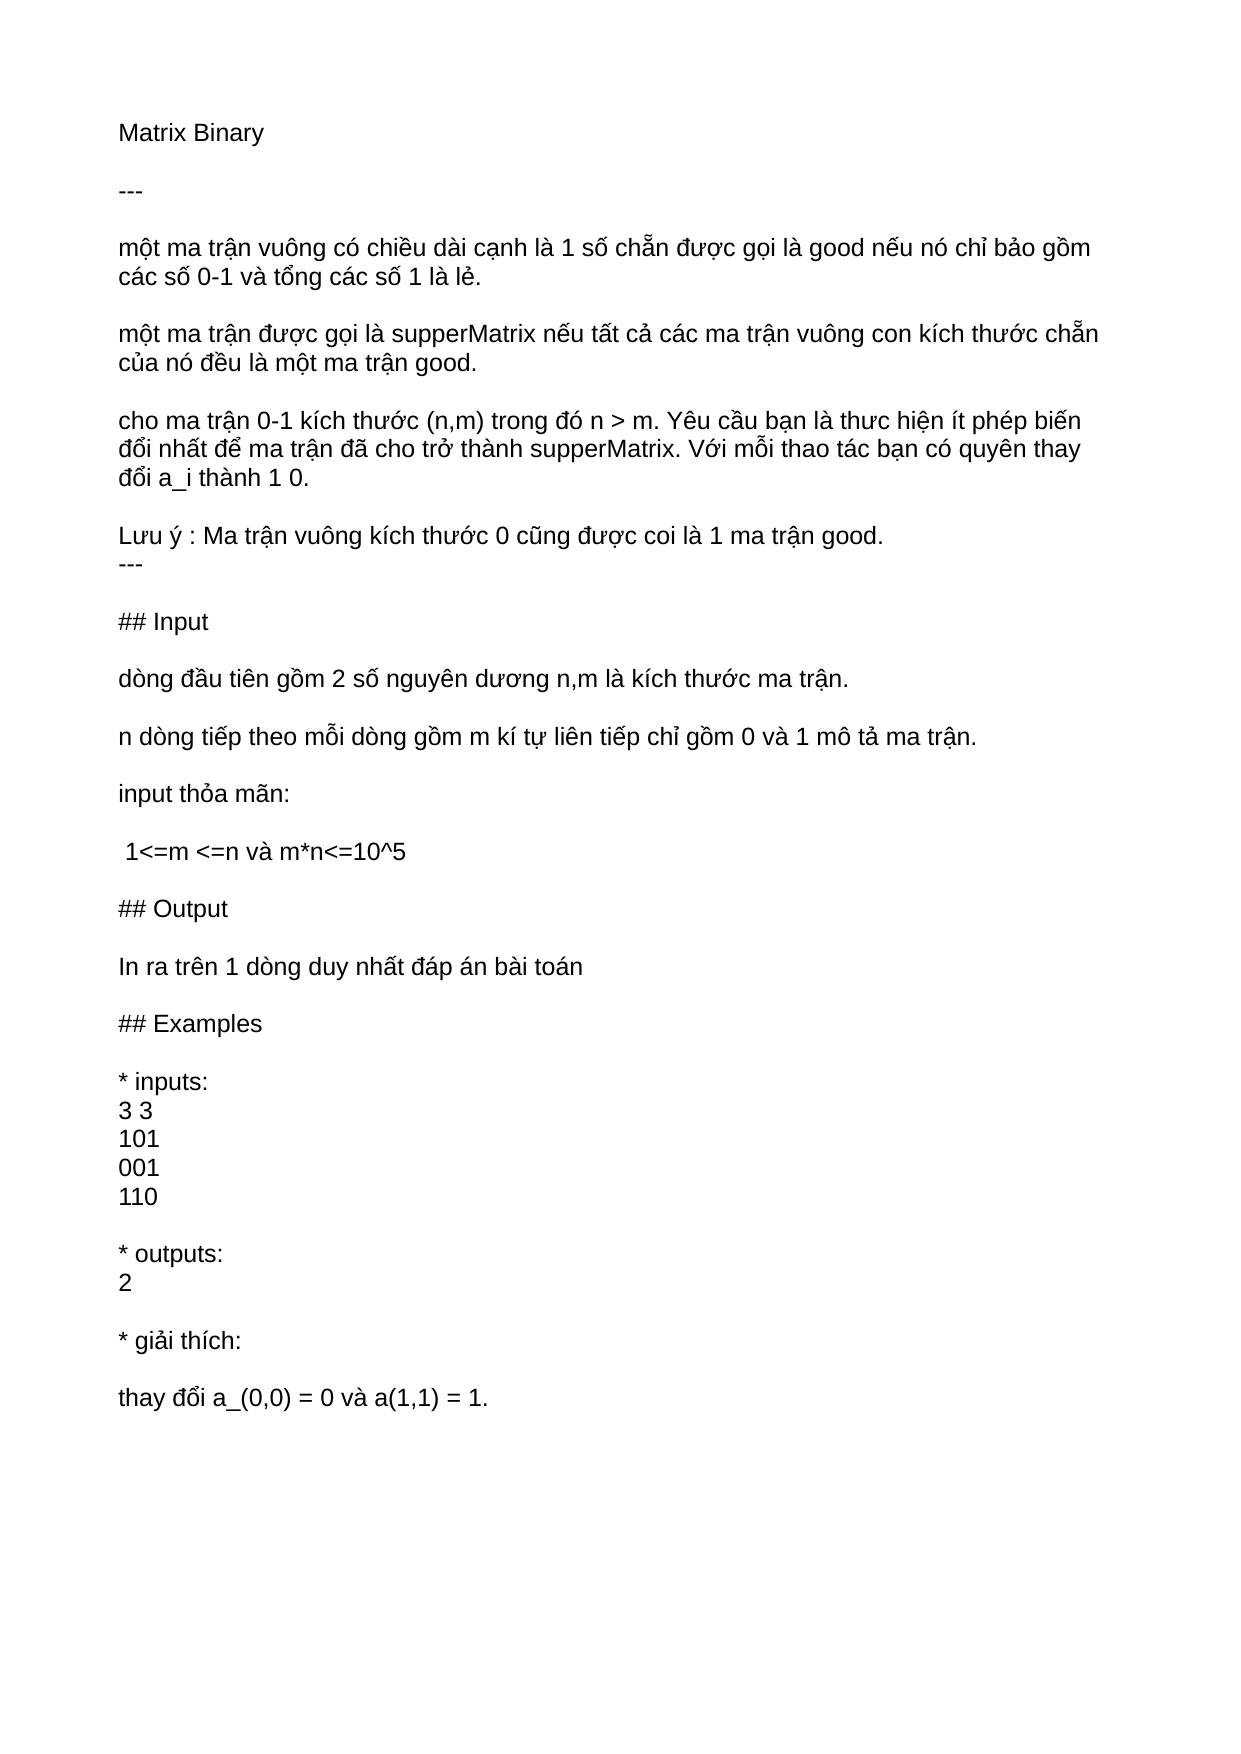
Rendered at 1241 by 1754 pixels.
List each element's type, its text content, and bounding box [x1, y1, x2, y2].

text --- [118, 549, 1122, 578]
text 001 [118, 1153, 1122, 1182]
text input thỏa mãn: [118, 779, 1122, 808]
text --- [118, 176, 1122, 204]
text dòng đầu tiên gồm 2 số nguyên dương n,m là kích thước ma trận. [118, 664, 1122, 693]
text * inputs: [118, 1067, 1122, 1096]
text 101 [118, 1124, 1122, 1153]
text 1<=m <=n và m*n<=10^5 [118, 837, 1122, 866]
text In ra trên 1 dòng duy nhất đáp án bài toán [118, 952, 1122, 981]
text một ma trận vuông có chiều dài cạnh là 1 số chẵn được gọi là good nếu nó chỉ bảo gồm các số 0-1 và tổng các số 1 là lẻ. [118, 233, 1122, 291]
text n dòng tiếp theo mỗi dòng gồm m kí tự liên tiếp chỉ gồm 0 và 1 mô tả ma trận. [118, 722, 1122, 751]
text 2 [118, 1268, 1122, 1297]
text ## Input [118, 607, 1122, 636]
text * giải thích: [118, 1326, 1122, 1354]
text Lưu ý : Ma trận vuông kích thước 0 cũng được coi là 1 ma trận good. [118, 521, 1122, 549]
text một ma trận được gọi là supperMatrix nếu tất cả các ma trận vuông con kích thước chẵn của nó đều là một ma trận good. [118, 319, 1122, 377]
text thay đổi a_(0,0) = 0 và a(1,1) = 1. [118, 1383, 1122, 1412]
text 3 3 [118, 1096, 1122, 1124]
text ## Examples [118, 1009, 1122, 1038]
text * outputs: [118, 1239, 1122, 1268]
text cho ma trận 0-1 kích thước (n,m) trong đó n > m. Yêu cầu bạn là thưc hiện ít phép biến đổi nhất để ma trận đã cho trở thành supperMatrix. Với mỗi thao tác bạn có quyên thay đổi a_i thành 1 0. [118, 406, 1122, 492]
text Matrix Binary [118, 118, 1122, 147]
text 110 [118, 1182, 1122, 1211]
text ## Output [118, 894, 1122, 923]
